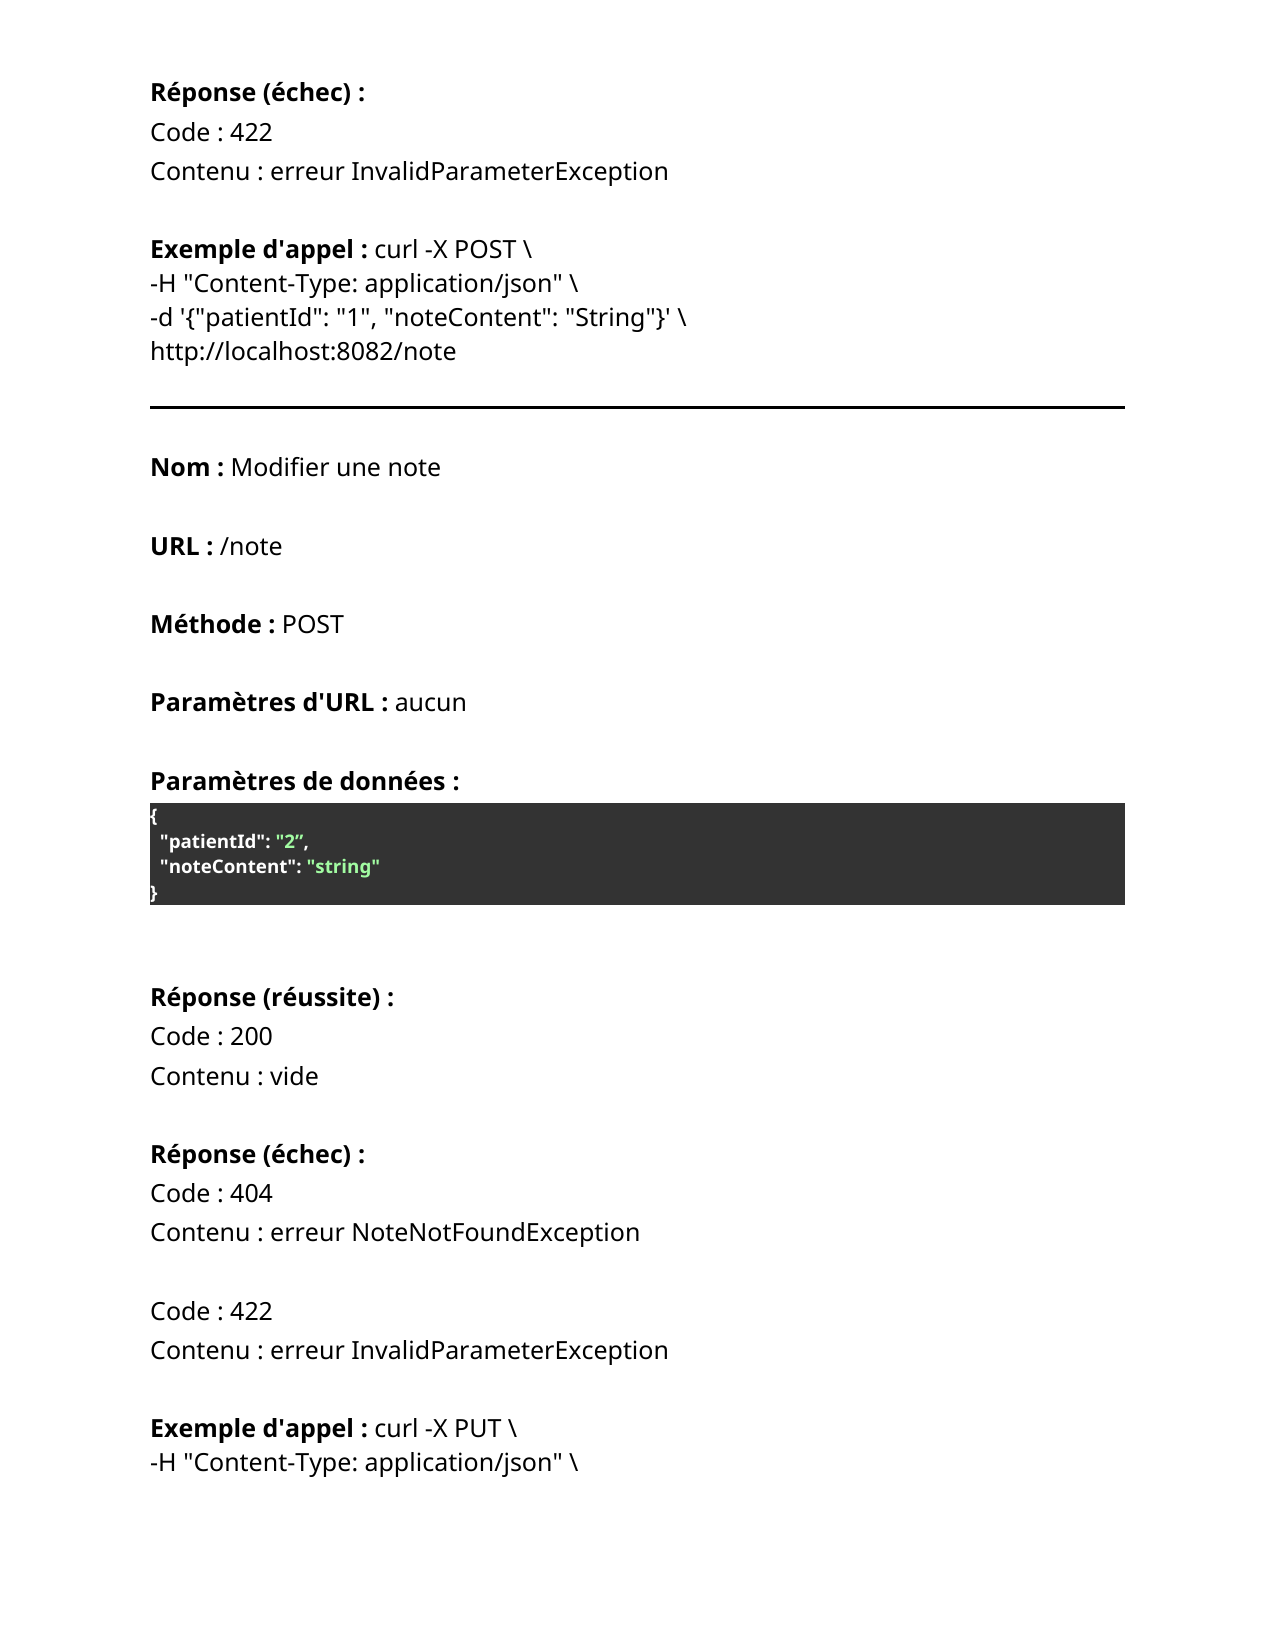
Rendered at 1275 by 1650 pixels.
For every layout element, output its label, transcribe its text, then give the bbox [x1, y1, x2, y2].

text Code : 200 [150, 1019, 1125, 1053]
text -H "Content-Type: application/json" \ [150, 266, 1125, 300]
text http://localhost:8082/note [150, 334, 1125, 368]
text Code : 422 [150, 1293, 1125, 1327]
text Code : 404 [150, 1176, 1125, 1210]
text "patientId": "2”, [150, 828, 1125, 854]
text Exemple d'appel : curl -X POST \ [150, 232, 1125, 266]
text Méthode : POST [150, 607, 1125, 641]
text Contenu : erreur NoteNotFoundException [150, 1215, 1125, 1249]
text Réponse (échec) : [150, 1136, 1125, 1171]
text -H "Content-Type: application/json" \ [150, 1445, 1125, 1479]
text Paramètres d'URL : aucun [150, 685, 1125, 719]
text } [150, 879, 1125, 905]
text Exemple d'appel : curl -X PUT \ [150, 1411, 1125, 1445]
text Réponse (réussite) : [150, 980, 1125, 1014]
text Contenu : erreur InvalidParameterException [150, 1332, 1125, 1366]
text Code : 422 [150, 114, 1125, 148]
text "noteContent": "string" [150, 854, 1125, 879]
text Contenu : erreur InvalidParameterException [150, 153, 1125, 187]
text Contenu : vide [150, 1058, 1125, 1092]
text Paramètres de données : [150, 763, 1125, 797]
text Réponse (échec) : [150, 75, 1125, 109]
text Nom : Modifier une note [150, 450, 1125, 484]
text -d '{"patientId": "1", "noteContent": "String"}' \ [150, 300, 1125, 334]
text URL : /note [150, 528, 1125, 562]
text { [150, 803, 1125, 828]
